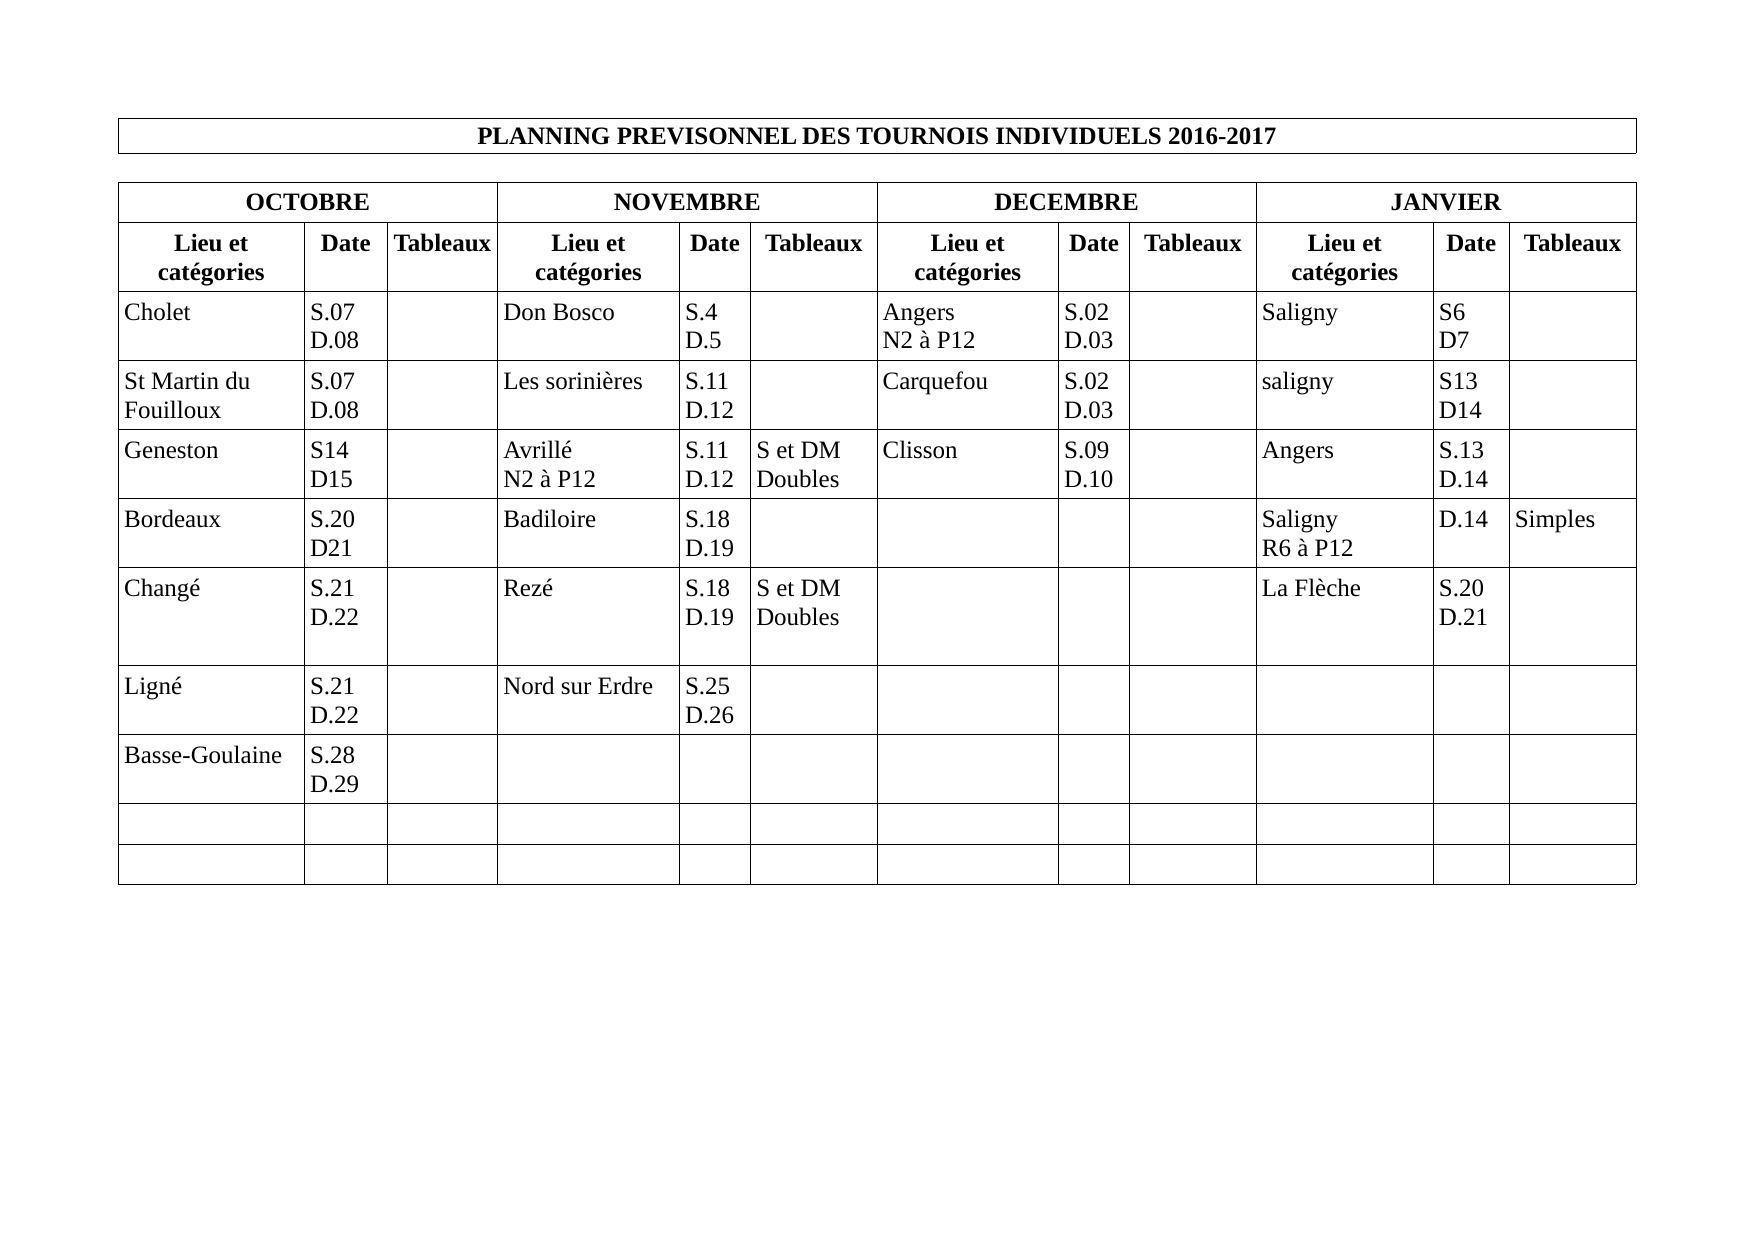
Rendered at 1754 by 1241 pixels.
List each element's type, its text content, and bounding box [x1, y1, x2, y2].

table_cell La Flèche [1257, 568, 1433, 665]
table_cell [878, 499, 1058, 567]
table_cell [1059, 735, 1129, 803]
table_cell Changé [119, 568, 304, 665]
table_cell [1130, 292, 1256, 360]
table_cell [1510, 361, 1636, 429]
table_cell Date [1059, 223, 1129, 291]
table_cell [388, 292, 497, 360]
table_cell [751, 361, 877, 429]
table_cell [680, 735, 750, 803]
table_cell Lieu et catégories [1257, 223, 1433, 291]
table_cell [1130, 361, 1256, 429]
table_cell S.21 D.22 [305, 568, 387, 665]
table_cell [1059, 568, 1129, 665]
table_cell [498, 845, 679, 884]
table_cell [1510, 666, 1636, 734]
table_cell St Martin du Fouilloux [119, 361, 304, 429]
table_cell [878, 804, 1058, 843]
table_cell [1059, 666, 1129, 734]
table_cell Saligny R6 à P12 [1257, 499, 1433, 567]
table_cell [1510, 292, 1636, 360]
table_cell [1510, 430, 1636, 498]
table_cell D.14 [1434, 499, 1509, 567]
table_cell [751, 499, 877, 567]
table_cell Tableaux [1130, 223, 1256, 291]
table_cell [388, 568, 497, 665]
table_cell [878, 666, 1058, 734]
table_cell Carquefou [878, 361, 1058, 429]
table_cell [1434, 735, 1509, 803]
table_cell S.11 D.12 [680, 361, 750, 429]
table_cell [1059, 499, 1129, 567]
table_header DECEMBRE [878, 183, 1256, 222]
table_cell [1130, 735, 1256, 803]
table_cell [388, 845, 497, 884]
table_cell saligny [1257, 361, 1433, 429]
table_cell Clisson [878, 430, 1058, 498]
table_cell [751, 666, 877, 734]
table_cell Date [680, 223, 750, 291]
table_cell S.18 D.19 [680, 499, 750, 567]
table_cell Geneston [119, 430, 304, 498]
table_cell [119, 804, 304, 843]
table_header OCTOBRE [119, 183, 497, 222]
table_cell S.13 D.14 [1434, 430, 1509, 498]
table_cell S.20 D21 [305, 499, 387, 567]
table_cell [1510, 568, 1636, 665]
table_cell [680, 845, 750, 884]
table_cell S et DM Doubles [751, 568, 877, 665]
table_cell Rezé [498, 568, 679, 665]
table_cell S14 D15 [305, 430, 387, 498]
table_cell S.18 D.19 [680, 568, 750, 665]
table_cell S.07 D.08 [305, 361, 387, 429]
table_cell [1130, 666, 1256, 734]
table_cell S.02 D.03 [1059, 292, 1129, 360]
table_cell [1130, 568, 1256, 665]
table_cell S.21 D.22 [305, 666, 387, 734]
table_cell [878, 568, 1058, 665]
table_cell Les sorinières [498, 361, 679, 429]
table_cell [498, 804, 679, 843]
table_cell Bordeaux [119, 499, 304, 567]
table_cell [388, 735, 497, 803]
table_cell [751, 804, 877, 843]
table_cell S.07 D.08 [305, 292, 387, 360]
table_cell Don Bosco [498, 292, 679, 360]
table_cell S.11 D.12 [680, 430, 750, 498]
table_cell [388, 499, 497, 567]
table_cell Saligny [1257, 292, 1433, 360]
table_cell [680, 804, 750, 843]
table_cell [1059, 804, 1129, 843]
table_cell [751, 292, 877, 360]
table_cell Ligné [119, 666, 304, 734]
table_cell Date [305, 223, 387, 291]
table_cell S.09 D.10 [1059, 430, 1129, 498]
text PLANNING PREVISONNEL DES TOURNOIS INDIVIDUELS 2016-2017 [119, 119, 1636, 153]
table_cell [751, 735, 877, 803]
table_cell [1434, 666, 1509, 734]
table_cell [1257, 845, 1433, 884]
table_cell Nord sur Erdre [498, 666, 679, 734]
table_cell [388, 430, 497, 498]
table_cell [119, 845, 304, 884]
table_cell S.28 D.29 [305, 735, 387, 803]
table_cell [1434, 804, 1509, 843]
table_cell Angers [1257, 430, 1433, 498]
table_header NOVEMBRE [498, 183, 877, 222]
table_cell [1510, 735, 1636, 803]
table_header JANVIER [1257, 183, 1636, 222]
table_cell [1130, 845, 1256, 884]
table_cell Tableaux [388, 223, 497, 291]
table_cell [1257, 804, 1433, 843]
table_cell [878, 735, 1058, 803]
table_cell S6 D7 [1434, 292, 1509, 360]
table_cell S.20 D.21 [1434, 568, 1509, 665]
table_cell [1130, 430, 1256, 498]
table_cell [1130, 804, 1256, 843]
table_cell [1510, 845, 1636, 884]
table_cell S.4 D.5 [680, 292, 750, 360]
table_cell Avrillé N2 à P12 [498, 430, 679, 498]
table_cell [751, 845, 877, 884]
table_cell [1130, 499, 1256, 567]
table_cell Date [1434, 223, 1509, 291]
table_cell [878, 845, 1058, 884]
table_cell [388, 804, 497, 843]
table_cell [388, 666, 497, 734]
table_cell S.25 D.26 [680, 666, 750, 734]
table_cell Basse-Goulaine [119, 735, 304, 803]
table_cell S.02 D.03 [1059, 361, 1129, 429]
table_cell Tableaux [751, 223, 877, 291]
table_cell Lieu et catégories [878, 223, 1058, 291]
table_cell [1059, 845, 1129, 884]
table_cell [1434, 845, 1509, 884]
table_cell Tableaux [1510, 223, 1636, 291]
table_cell [305, 845, 387, 884]
table_cell Cholet [119, 292, 304, 360]
table_cell [1257, 666, 1433, 734]
table_cell [1257, 735, 1433, 803]
table_cell Simples [1510, 499, 1636, 567]
table_cell S13 D14 [1434, 361, 1509, 429]
table_cell [305, 804, 387, 843]
table_cell Badiloire [498, 499, 679, 567]
table_cell [498, 735, 679, 803]
table_cell S et DM Doubles [751, 430, 877, 498]
table_cell Angers N2 à P12 [878, 292, 1058, 360]
table_cell [388, 361, 497, 429]
table_cell [1510, 804, 1636, 843]
table_cell Lieu et catégories [498, 223, 679, 291]
table_cell Lieu et catégories [119, 223, 304, 291]
